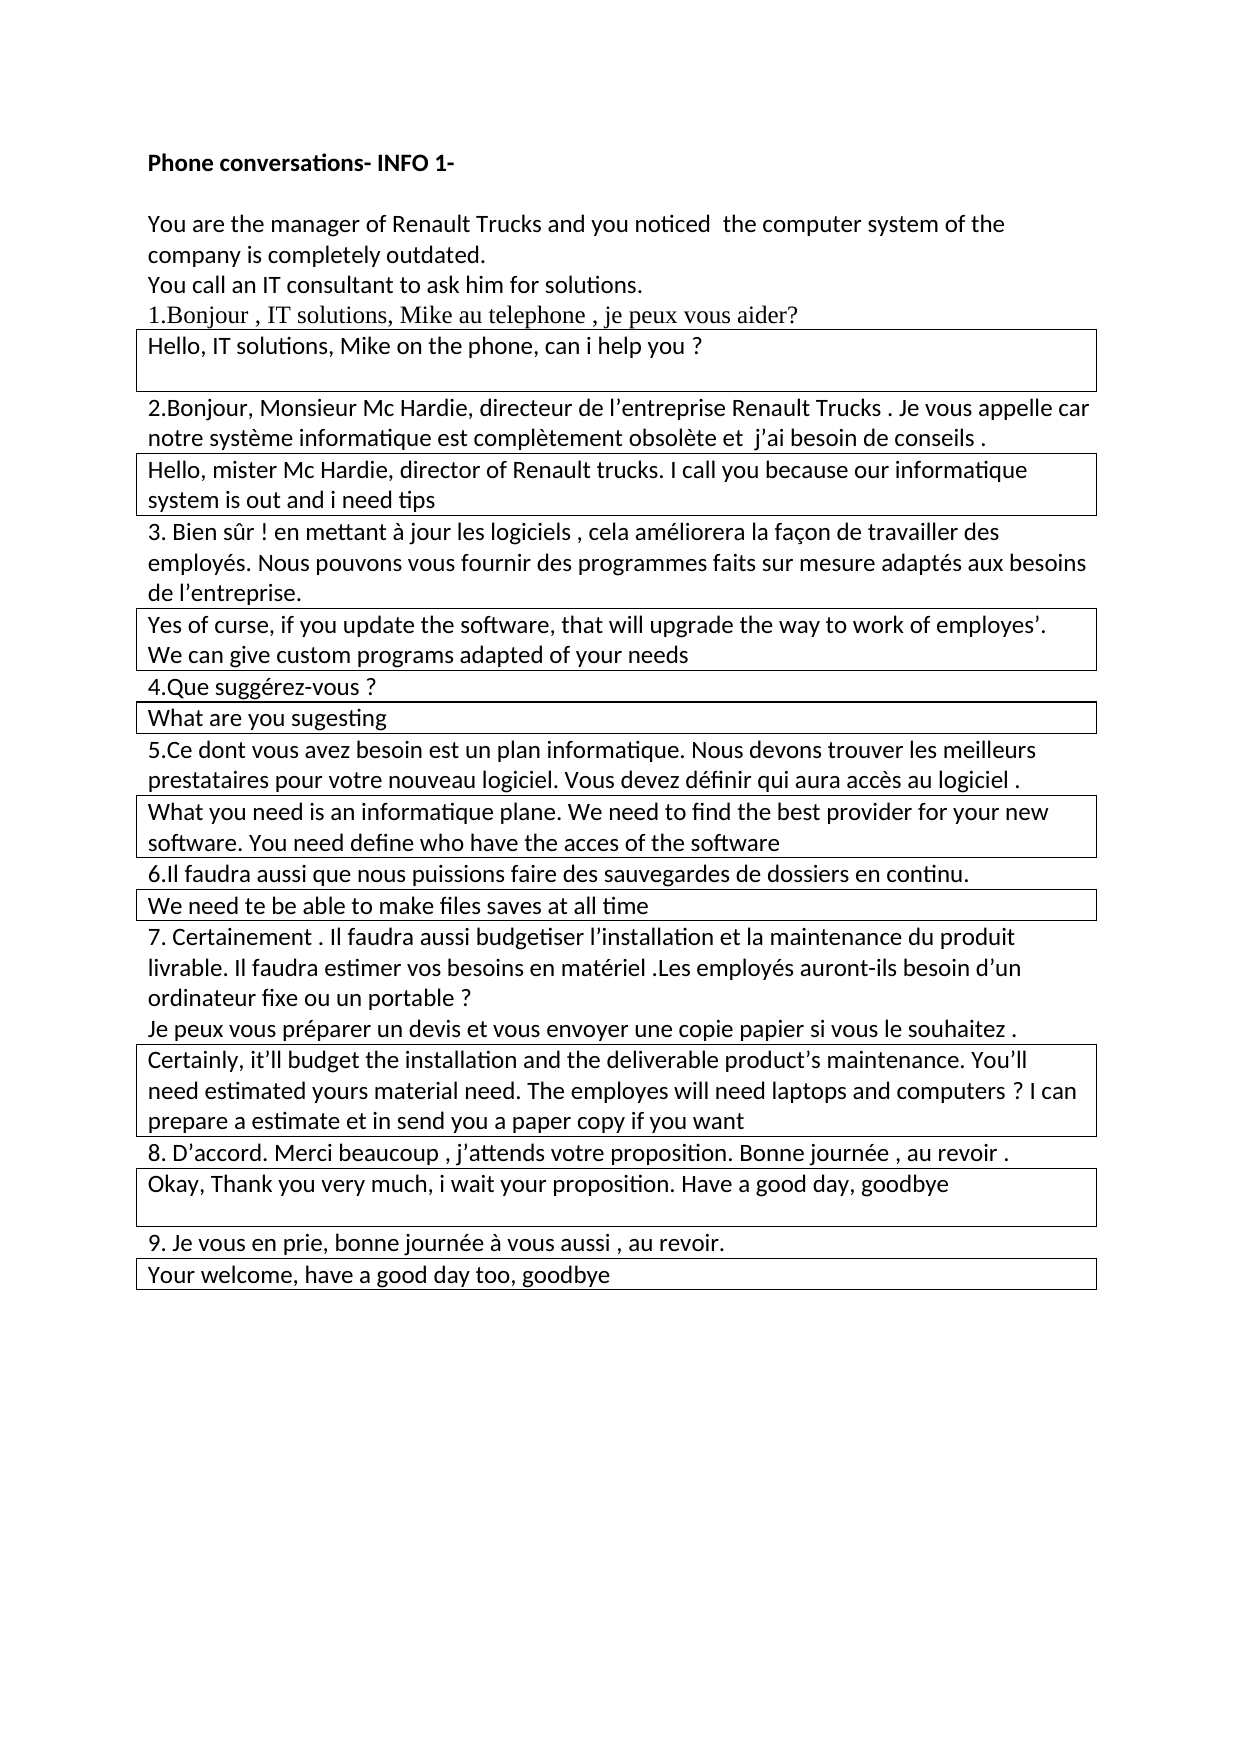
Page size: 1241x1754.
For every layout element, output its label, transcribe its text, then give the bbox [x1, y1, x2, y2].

table_header Okay, Thank you very much, i wait your proposition. Have a good day, goodbye [137, 1169, 1096, 1226]
table_header Your welcome, have a good day too, goodbye [137, 1259, 1096, 1289]
table_header We need te be able to make files saves at all time [137, 890, 1096, 920]
text 4.Que suggérez-vous ? [148, 671, 1093, 701]
text 1.Bonjour , IT solutions, Mike au telephone , je peux vous aider? [148, 300, 1093, 329]
text 9. Je vous en prie, bonne journée à vous aussi , au revoir. [148, 1227, 1093, 1258]
text 5.Ce dont vous avez besoin est un plan informatique. Nous devons trouver les meilleurs prestataires pour votre nouveau logiciel. Vous devez définir qui aura accès au logiciel . [148, 734, 1093, 795]
table_header Yes of curse, if you update the software, that will upgrade the way to work of employes’. We can give custom programs adapted of your needs [137, 609, 1096, 670]
text 2.Bonjour, Monsieur Mc Hardie, directeur de l’entreprise Renault Trucks . Je vous appelle car notre système informatique est complètement obsolète et j’ai besoin de conseils . [148, 392, 1093, 453]
table_header Hello, IT solutions, Mike on the phone, can i help you ? [137, 330, 1096, 391]
text You are the manager of Renault Trucks and you noticed the computer system of the company is completely outdated. [148, 209, 1093, 270]
table_header Hello, mister Mc Hardie, director of Renault trucks. I call you because our informatique system is out and i need tips [137, 454, 1096, 515]
table_header What you need is an informatique plane. We need to find the best provider for your new software. You need define who have the acces of the software [137, 796, 1096, 857]
text 3. Bien sûr ! en mettant à jour les logiciels , cela améliorera la façon de travailler des employés. Nous pouvons vous fournir des programmes faits sur mesure adaptés aux besoins de l’entreprise. [148, 516, 1093, 608]
text Je peux vous préparer un devis et vous envoyer une copie papier si vous le souhaitez . [148, 1013, 1093, 1043]
text 7. Certainement . Il faudra aussi budgetiser l’installation et la maintenance du produit livrable. Il faudra estimer vos besoins en matériel .Les employés auront-ils besoin d’un ordinateur fixe ou un portable ? [148, 921, 1093, 1013]
text 6.Il faudra aussi que nous puissions faire des sauvegardes de dossiers en continu. [148, 858, 1093, 889]
text You call an IT consultant to ask him for solutions. [148, 270, 1093, 300]
text 8. D’accord. Merci beaucoup , j’attends votre proposition. Bonne journée , au revoir . [148, 1137, 1093, 1168]
table_header What are you sugesting [137, 703, 1096, 733]
text Phone conversations- INFO 1- [148, 148, 1093, 178]
table_header Certainly, it’ll budget the installation and the deliverable product’s maintenance. You’ll need estimated yours material need. The employes will need laptops and computers ? I can prepare a estimate et in send you a paper copy if you want [137, 1045, 1096, 1136]
